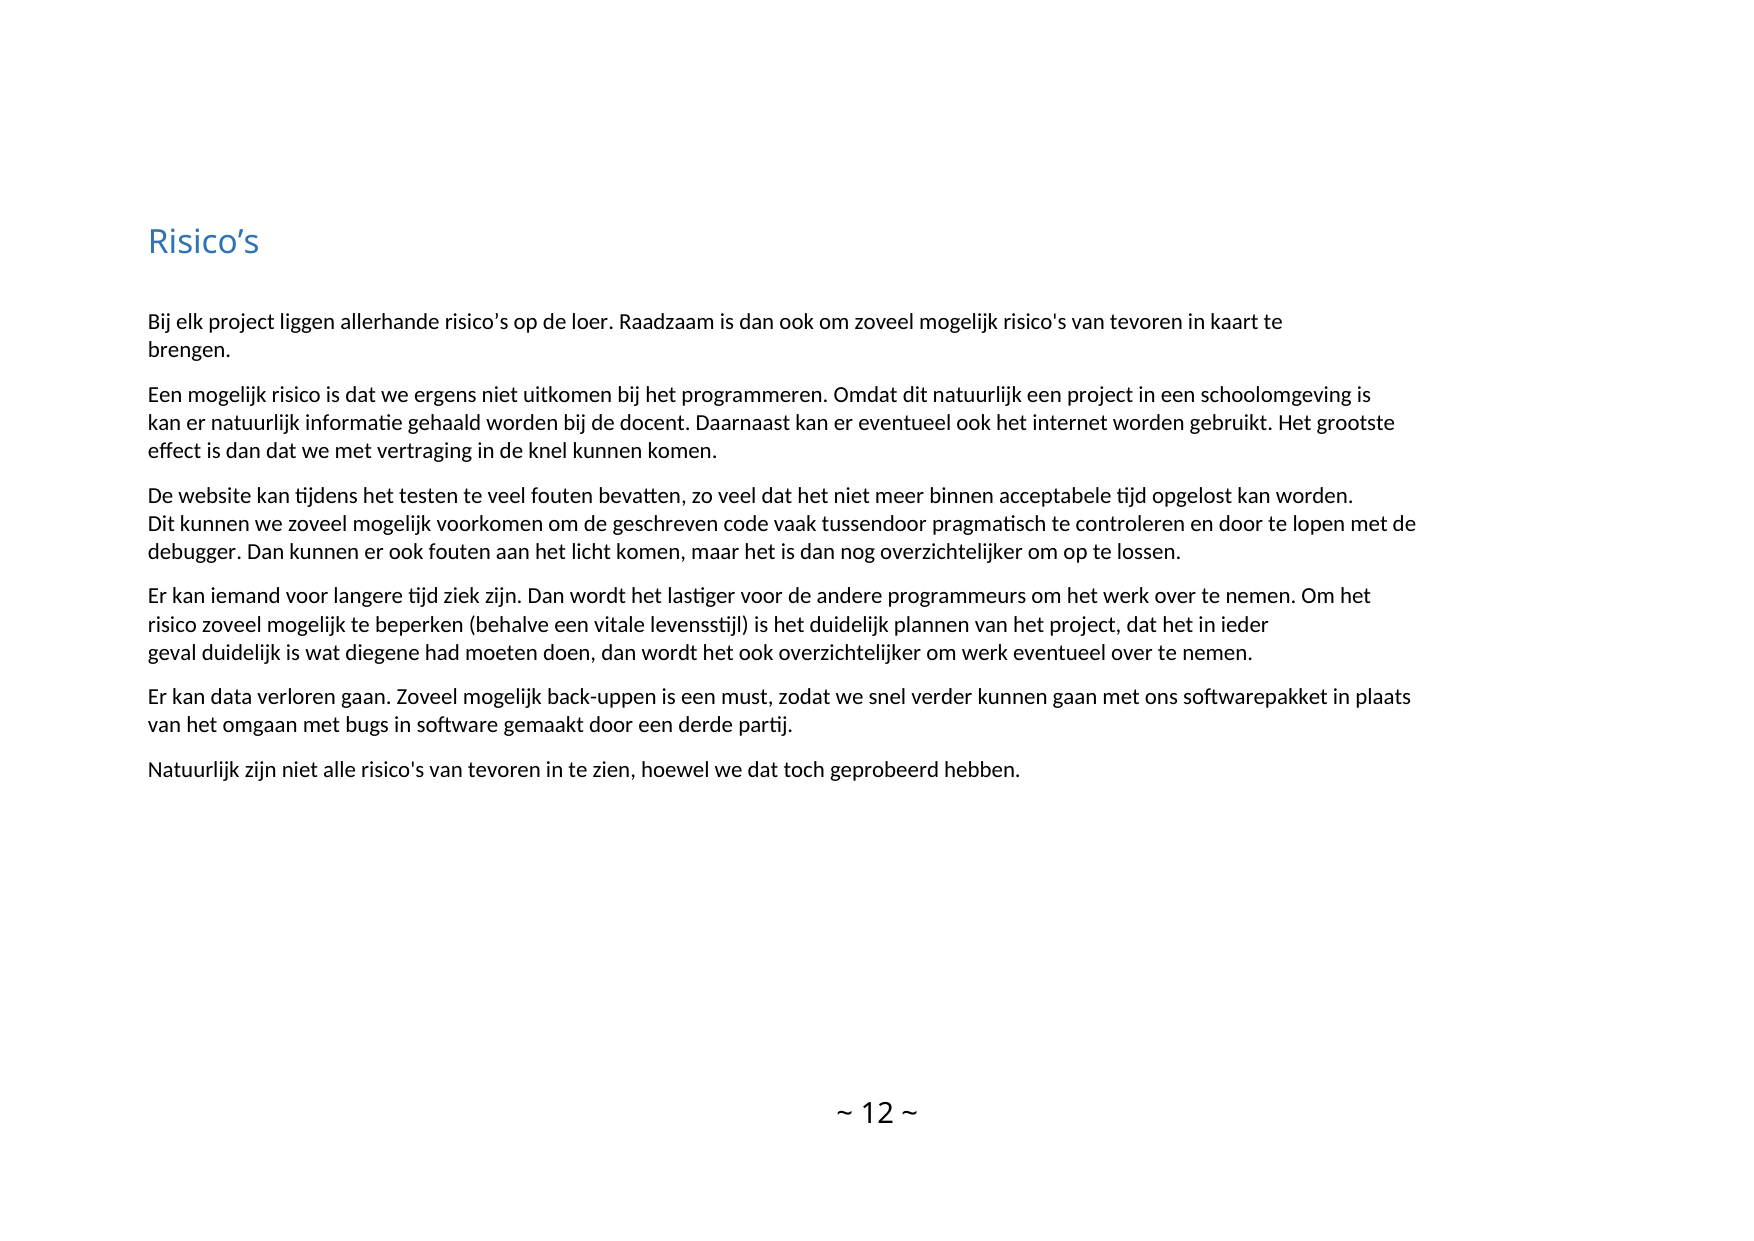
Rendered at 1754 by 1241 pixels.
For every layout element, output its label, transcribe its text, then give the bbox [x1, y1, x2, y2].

text Een mogelijk risico is dat we ergens niet uitkomen bij het programmeren. Omdat dit natuurlijk een project in een schoolomgeving is kan er natuurlijk informatie gehaald worden bij de docent. Daarnaast kan er eventueel ook het internet worden gebruikt. Het grootste effect is dan dat we met vertraging in de knel kunnen komen. [148, 380, 1606, 464]
subtitle Risico’s [148, 217, 1606, 263]
text De website kan tijdens het testen te veel fouten bevatten, zo veel dat het niet meer binnen acceptabele tijd opgelost kan worden. Dit kunnen we zoveel mogelijk voorkomen om de geschreven code vaak tussendoor pragmatisch te controleren en door te lopen met de debugger. Dan kunnen er ook fouten aan het licht komen, maar het is dan nog overzichtelijker om op te lossen. [148, 481, 1606, 565]
text Bij elk project liggen allerhande risico’s op de loer. Raadzaam is dan ook om zoveel mogelijk risico's van tevoren in kaart te brengen. [148, 307, 1606, 363]
text Er kan data verloren gaan. Zoveel mogelijk back-uppen is een must, zodat we snel verder kunnen gaan met ons softwarepakket in plaats van het omgaan met bugs in software gemaakt door een derde partij. [148, 682, 1606, 738]
text Natuurlijk zijn niet alle risico's van tevoren in te zien, hoewel we dat toch geprobeerd hebben. [148, 755, 1606, 783]
text Er kan iemand voor langere tijd ziek zijn. Dan wordt het lastiger voor de andere programmeurs om het werk over te nemen. Om het risico zoveel mogelijk te beperken (behalve een vitale levensstijl) is het duidelijk plannen van het project, dat het in ieder geval duidelijk is wat diegene had moeten doen, dan wordt het ook overzichtelijker om werk eventueel over te nemen. [148, 582, 1606, 666]
